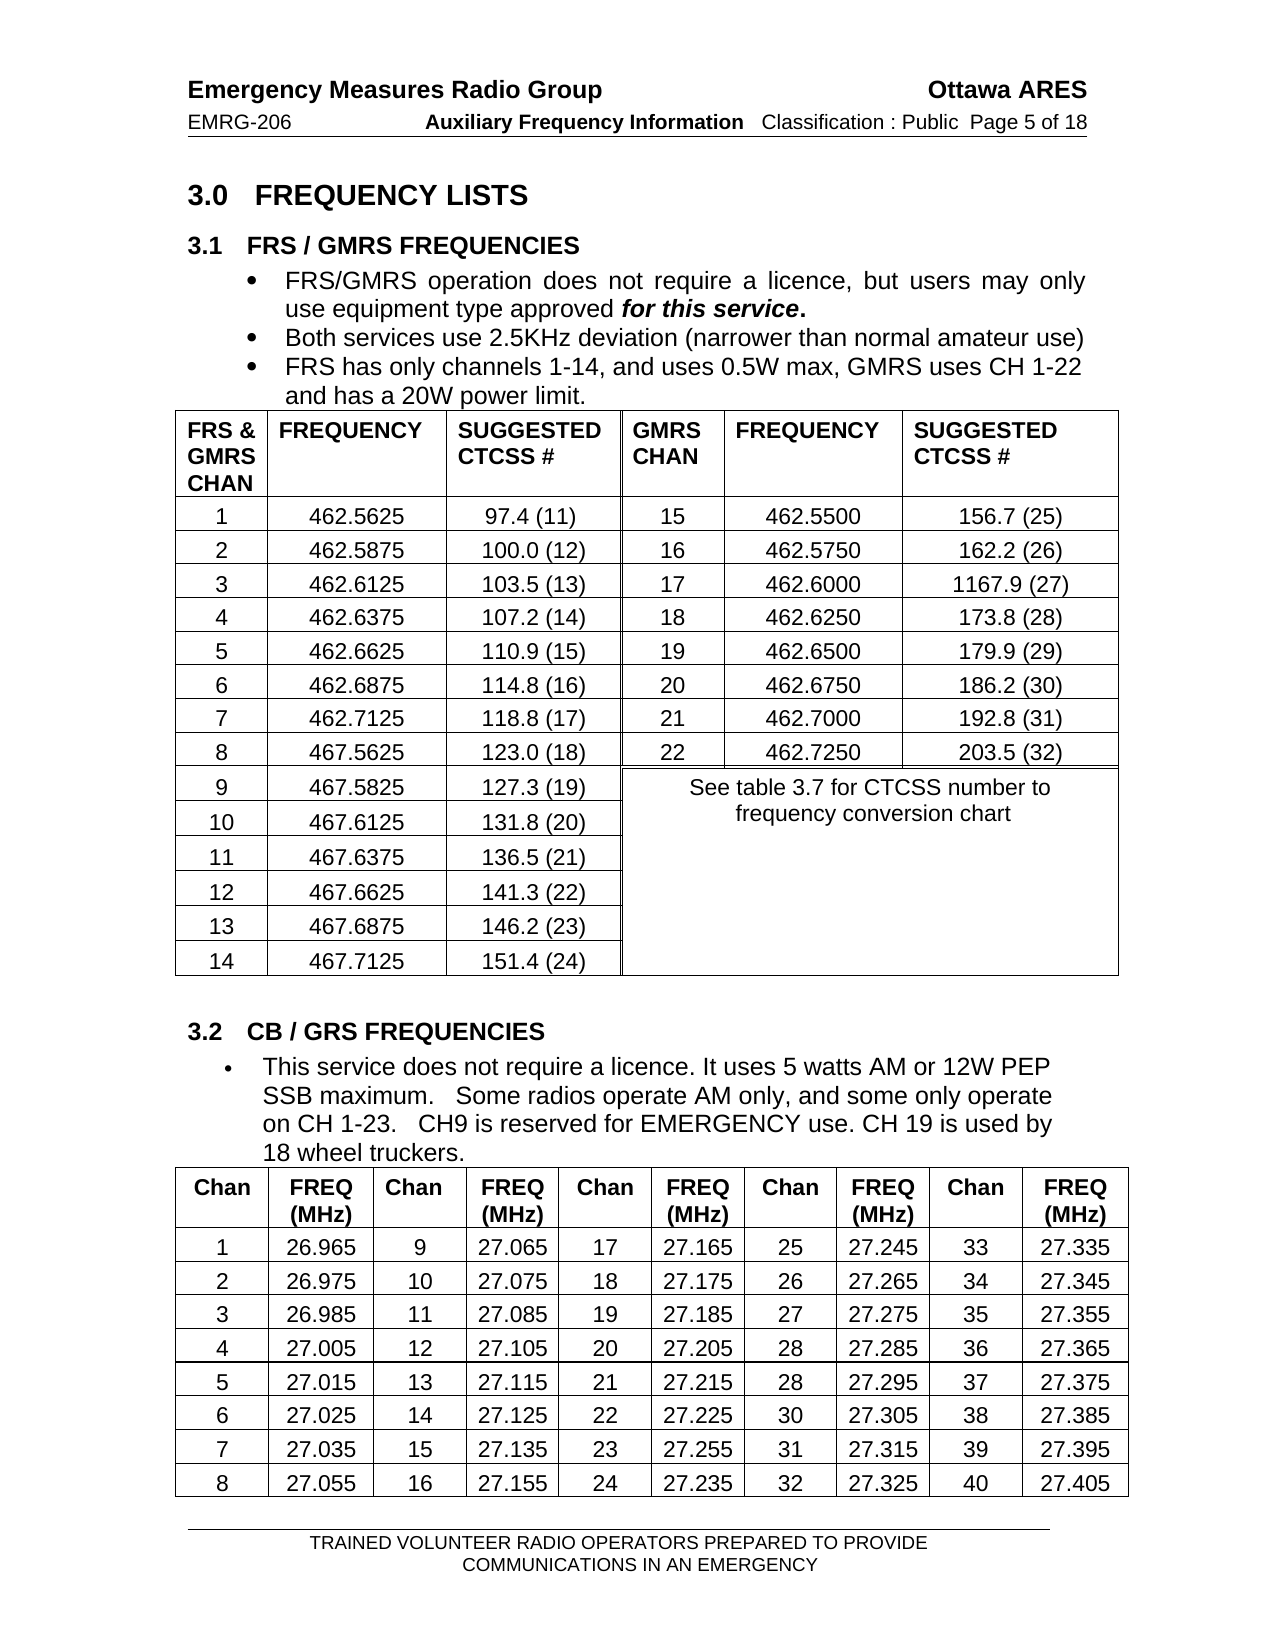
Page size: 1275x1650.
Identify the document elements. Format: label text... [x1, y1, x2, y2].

table_cell 103.5 (13) [447, 564, 620, 597]
table_header FREQ (MHz) [269, 1168, 373, 1227]
table_cell 27.065 [467, 1228, 558, 1261]
table_cell 27.205 [652, 1329, 744, 1361]
table_cell 4 [176, 598, 267, 631]
table_cell 27.395 [1023, 1430, 1128, 1462]
table_header FREQ (MHz) [837, 1168, 929, 1227]
table_cell 27.275 [837, 1295, 929, 1328]
table_header Chan [559, 1168, 651, 1227]
table_cell 27.235 [652, 1464, 744, 1496]
table_cell 467.6125 [268, 801, 446, 835]
table_cell 39 [930, 1430, 1022, 1462]
subtitle CB / GRS Frequencies [187, 1017, 1087, 1046]
table_cell 467.5625 [268, 733, 446, 765]
table_cell 5 [176, 1363, 268, 1395]
table_cell 22 [623, 733, 724, 765]
table_cell 462.6625 [268, 632, 446, 664]
table_header GMRS CHAN [623, 411, 724, 496]
list This service does not require a licence. It uses 5 watts AM or 12W PEP SSB maximum. Some radios operate AM only, and some only operate on CH 1-23. CH9 is reserved for EMERGENCY use. CH 19 is used by 18 wheel truckers. [225, 1052, 1087, 1167]
table_cell 123.0 (18) [447, 733, 620, 765]
table_cell 462.5875 [268, 531, 446, 563]
table_cell 462.6750 [725, 665, 902, 698]
table_cell 186.2 (30) [903, 665, 1118, 698]
table_cell 10 [176, 801, 267, 835]
table_cell 22 [559, 1396, 651, 1429]
table_cell 2 [176, 531, 267, 563]
table_cell 27.295 [837, 1363, 929, 1395]
table_cell 27.345 [1023, 1262, 1128, 1294]
list FRS/GMRS operation does not require a licence, but users may only use equipment type approved for this service. [247, 266, 1087, 323]
table_header FRS & GMRS CHAN [176, 411, 267, 496]
table_cell 27.365 [1023, 1329, 1128, 1361]
table_cell 28 [745, 1329, 836, 1361]
table_cell 17 [623, 564, 724, 597]
table_cell 4 [176, 1329, 268, 1361]
table_cell 32 [745, 1464, 836, 1496]
table_cell 28 [745, 1363, 836, 1395]
table_cell 16 [623, 531, 724, 563]
table_cell 26.985 [269, 1295, 373, 1328]
table_cell 107.2 (14) [447, 598, 620, 631]
table_cell 18 [623, 598, 724, 631]
table_cell 8 [176, 1464, 268, 1496]
table_cell 118.8 (17) [447, 699, 620, 732]
table_cell 97.4 (11) [447, 497, 620, 530]
table_cell 8 [176, 733, 267, 765]
table_cell 462.6500 [725, 632, 902, 664]
table_cell 38 [930, 1396, 1022, 1429]
table_cell 19 [623, 632, 724, 664]
table_cell 27.125 [467, 1396, 558, 1429]
table_cell 462.6250 [725, 598, 902, 631]
table_cell 131.8 (20) [447, 801, 620, 835]
table_cell 27.165 [652, 1228, 744, 1261]
table_cell 467.7125 [268, 941, 446, 974]
table_cell 100.0 (12) [447, 531, 620, 563]
table_header FREQ (MHz) [1023, 1168, 1128, 1227]
table_cell 26 [745, 1262, 836, 1294]
table_header 127.3 (19) [447, 766, 620, 800]
table_cell 21 [623, 699, 724, 732]
table_cell 35 [930, 1295, 1022, 1328]
table_cell 36 [930, 1329, 1022, 1361]
table_cell 13 [176, 906, 267, 940]
table_cell 151.4 (24) [447, 941, 620, 974]
table_cell 462.5625 [268, 497, 446, 530]
table_cell 31 [745, 1430, 836, 1462]
table_cell 27 [745, 1295, 836, 1328]
table_cell 15 [374, 1430, 466, 1462]
table_cell 5 [176, 632, 267, 664]
table_cell 20 [559, 1329, 651, 1361]
list FRS has only channels 1-14, and uses 0.5W max, GMRS uses CH 1-22 and has a 20W power limit. [247, 352, 1087, 410]
table_cell 192.8 (31) [903, 699, 1118, 732]
list Both services use 2.5KHz deviation (narrower than normal amateur use) [247, 323, 1087, 352]
table_cell 27.215 [652, 1363, 744, 1395]
table_cell 27.135 [467, 1430, 558, 1462]
table_cell 26.965 [269, 1228, 373, 1261]
table_cell 16 [374, 1464, 466, 1496]
table_cell 462.7000 [725, 699, 902, 732]
table_cell 11 [374, 1295, 466, 1328]
table_header 9 [176, 766, 267, 800]
table_cell 27.105 [467, 1329, 558, 1361]
table_cell 27.375 [1023, 1363, 1128, 1395]
table_cell 27.335 [1023, 1228, 1128, 1261]
table_cell 14 [374, 1396, 466, 1429]
table_cell 27.075 [467, 1262, 558, 1294]
table_cell 173.8 (28) [903, 598, 1118, 631]
table_cell 136.5 (21) [447, 836, 620, 870]
table_cell 110.9 (15) [447, 632, 620, 664]
table_header FREQ (MHz) [652, 1168, 744, 1227]
table_cell 27.225 [652, 1396, 744, 1429]
table_header FREQUENCY [725, 411, 902, 496]
table_cell 17 [559, 1228, 651, 1261]
table_cell 179.9 (29) [903, 632, 1118, 664]
table_cell 7 [176, 699, 267, 732]
table_cell 27.245 [837, 1228, 929, 1261]
table_cell 27.255 [652, 1430, 744, 1462]
table_cell 23 [559, 1430, 651, 1462]
table_cell 19 [559, 1295, 651, 1328]
table_cell 15 [623, 497, 724, 530]
table_header FREQ (MHz) [467, 1168, 558, 1227]
table_cell 34 [930, 1262, 1022, 1294]
table_cell 10 [374, 1262, 466, 1294]
table_cell 27.385 [1023, 1396, 1128, 1429]
table_cell 6 [176, 1396, 268, 1429]
table_header SUGGESTED CTCSS # [903, 411, 1118, 496]
table_cell 27.025 [269, 1396, 373, 1429]
table_cell 6 [176, 665, 267, 698]
table_cell 7 [176, 1430, 268, 1462]
table_cell 14 [176, 941, 267, 974]
table_cell 27.265 [837, 1262, 929, 1294]
table_cell 26.975 [269, 1262, 373, 1294]
table_cell 30 [745, 1396, 836, 1429]
table_cell 13 [374, 1363, 466, 1395]
table_cell 27.175 [652, 1262, 744, 1294]
table_cell 9 [374, 1228, 466, 1261]
table_cell See table 3.7 for CTCSS number to frequency conversion chart [623, 769, 1118, 974]
table_cell 1167.9 (27) [903, 564, 1118, 597]
table_cell 27.115 [467, 1363, 558, 1395]
table_cell 37 [930, 1363, 1022, 1395]
table_cell 462.6375 [268, 598, 446, 631]
table_header Chan [176, 1168, 268, 1227]
table_cell 1 [176, 497, 267, 530]
subtitle FRS / GMRS FREQUENCIES [187, 231, 1087, 259]
table_cell 12 [374, 1329, 466, 1361]
table_cell 25 [745, 1228, 836, 1261]
table_cell 40 [930, 1464, 1022, 1496]
table_cell 203.5 (32) [903, 733, 1118, 765]
table_cell 462.7250 [725, 733, 902, 765]
table_cell 2 [176, 1262, 268, 1294]
table_cell 462.6875 [268, 665, 446, 698]
table_header Chan [374, 1168, 466, 1227]
table_cell 27.085 [467, 1295, 558, 1328]
table_header Chan [930, 1168, 1022, 1227]
table_cell 27.005 [269, 1329, 373, 1361]
table_cell 467.6375 [268, 836, 446, 870]
table_cell 27.035 [269, 1430, 373, 1462]
table_cell 27.405 [1023, 1464, 1128, 1496]
table_cell 114.8 (16) [447, 665, 620, 698]
table_cell 462.6000 [725, 564, 902, 597]
table_cell 462.5500 [725, 497, 902, 530]
table_cell 27.305 [837, 1396, 929, 1429]
table_header SUGGESTED CTCSS # [447, 411, 620, 496]
table_cell 467.6625 [268, 871, 446, 905]
table_cell 24 [559, 1464, 651, 1496]
table_cell 462.6125 [268, 564, 446, 597]
table_cell 27.185 [652, 1295, 744, 1328]
table_cell 27.355 [1023, 1295, 1128, 1328]
table_cell 18 [559, 1262, 651, 1294]
table_cell 462.7125 [268, 699, 446, 732]
subtitle FREQUENCY LISTS [187, 178, 1087, 212]
table_cell 27.015 [269, 1363, 373, 1395]
table_cell 3 [176, 1295, 268, 1328]
table_cell 21 [559, 1363, 651, 1395]
table_cell 141.3 (22) [447, 871, 620, 905]
table_cell 27.285 [837, 1329, 929, 1361]
table_cell 162.2 (26) [903, 531, 1118, 563]
table_header FREQUENCY [268, 411, 446, 496]
table_cell 27.325 [837, 1464, 929, 1496]
table_cell 20 [623, 665, 724, 698]
table_cell 33 [930, 1228, 1022, 1261]
table_cell 11 [176, 836, 267, 870]
table_cell 146.2 (23) [447, 906, 620, 940]
table_cell 12 [176, 871, 267, 905]
table_cell 156.7 (25) [903, 497, 1118, 530]
table_header 467.5825 [268, 766, 446, 800]
table_cell 462.5750 [725, 531, 902, 563]
table_header Chan [745, 1168, 836, 1227]
table_cell 27.155 [467, 1464, 558, 1496]
table_cell 3 [176, 564, 267, 597]
table_cell 27.055 [269, 1464, 373, 1496]
table_cell 27.315 [837, 1430, 929, 1462]
table_cell 1 [176, 1228, 268, 1261]
table_cell 467.6875 [268, 906, 446, 940]
